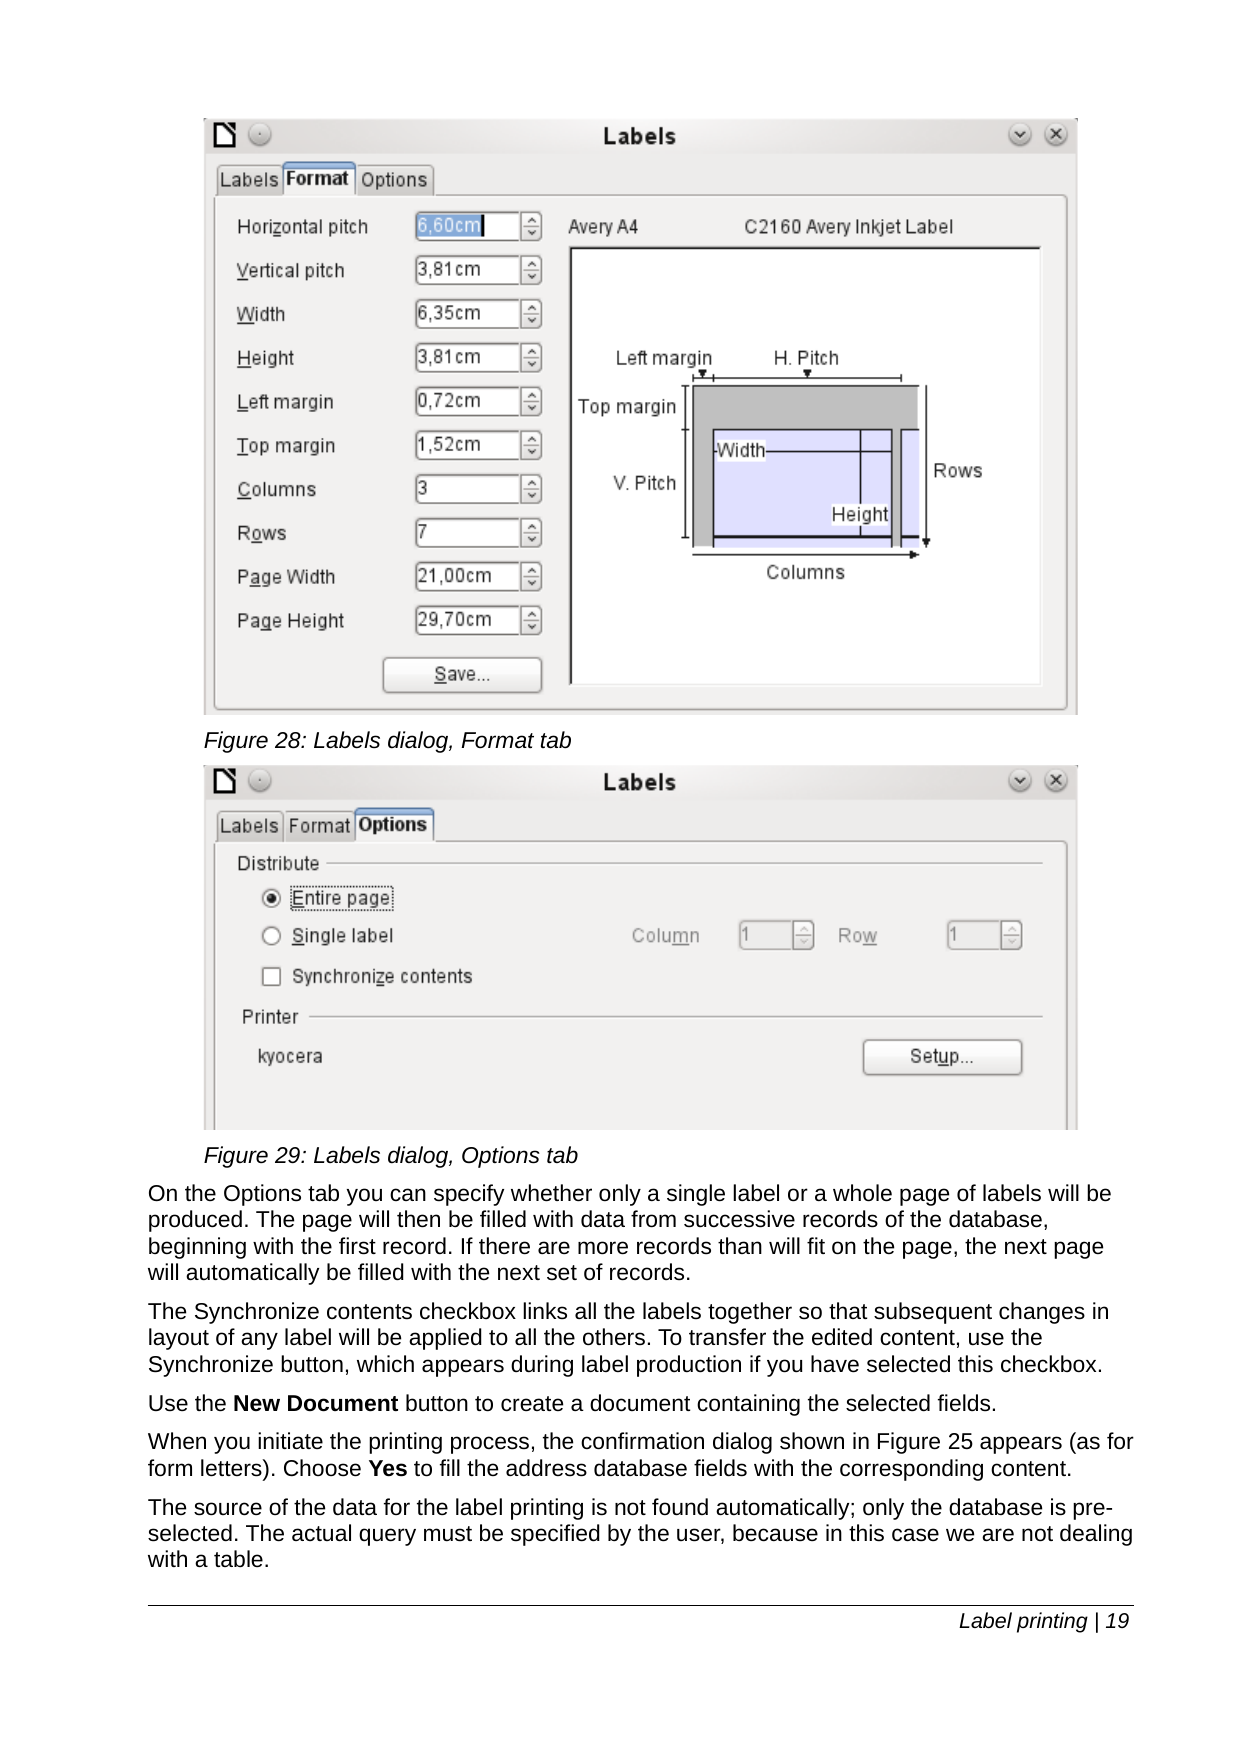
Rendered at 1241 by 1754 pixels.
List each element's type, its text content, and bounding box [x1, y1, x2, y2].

picture [203, 765, 1079, 1130]
picture [203, 118, 1078, 715]
text Figure 29: Labels dialog, Options tab [203, 1142, 1078, 1168]
text Figure 28: Labels dialog, Format tab [203, 727, 1078, 753]
text The source of the data for the label printing is not found automatically; only the database is pre-selected. The actual query must be specified by the user, because in this case we are not dealing with a table. [148, 1493, 1134, 1573]
text When you initiate the printing process, the confirmation dialog shown in Figure 25 appears (as for form letters). Choose Yes to fill the address database fields with the corresponding content. [148, 1428, 1134, 1481]
text On the Options tab you can specify whether only a single label or a whole page of labels will be produced. The page will then be filled with data from successive records of the database, beginning with the first record. If there are more records than will fit on the page, the next page will automatically be filled with the next set of records. [148, 1180, 1134, 1285]
text Use the New Document button to create a document containing the selected fields. [148, 1389, 1134, 1416]
text The Synchronize contents checkbox links all the labels together so that subsequent changes in layout of any label will be applied to all the others. To transfer the edited content, use the Synchronize button, which appears during label production if you have selected this checkbox. [148, 1298, 1134, 1377]
